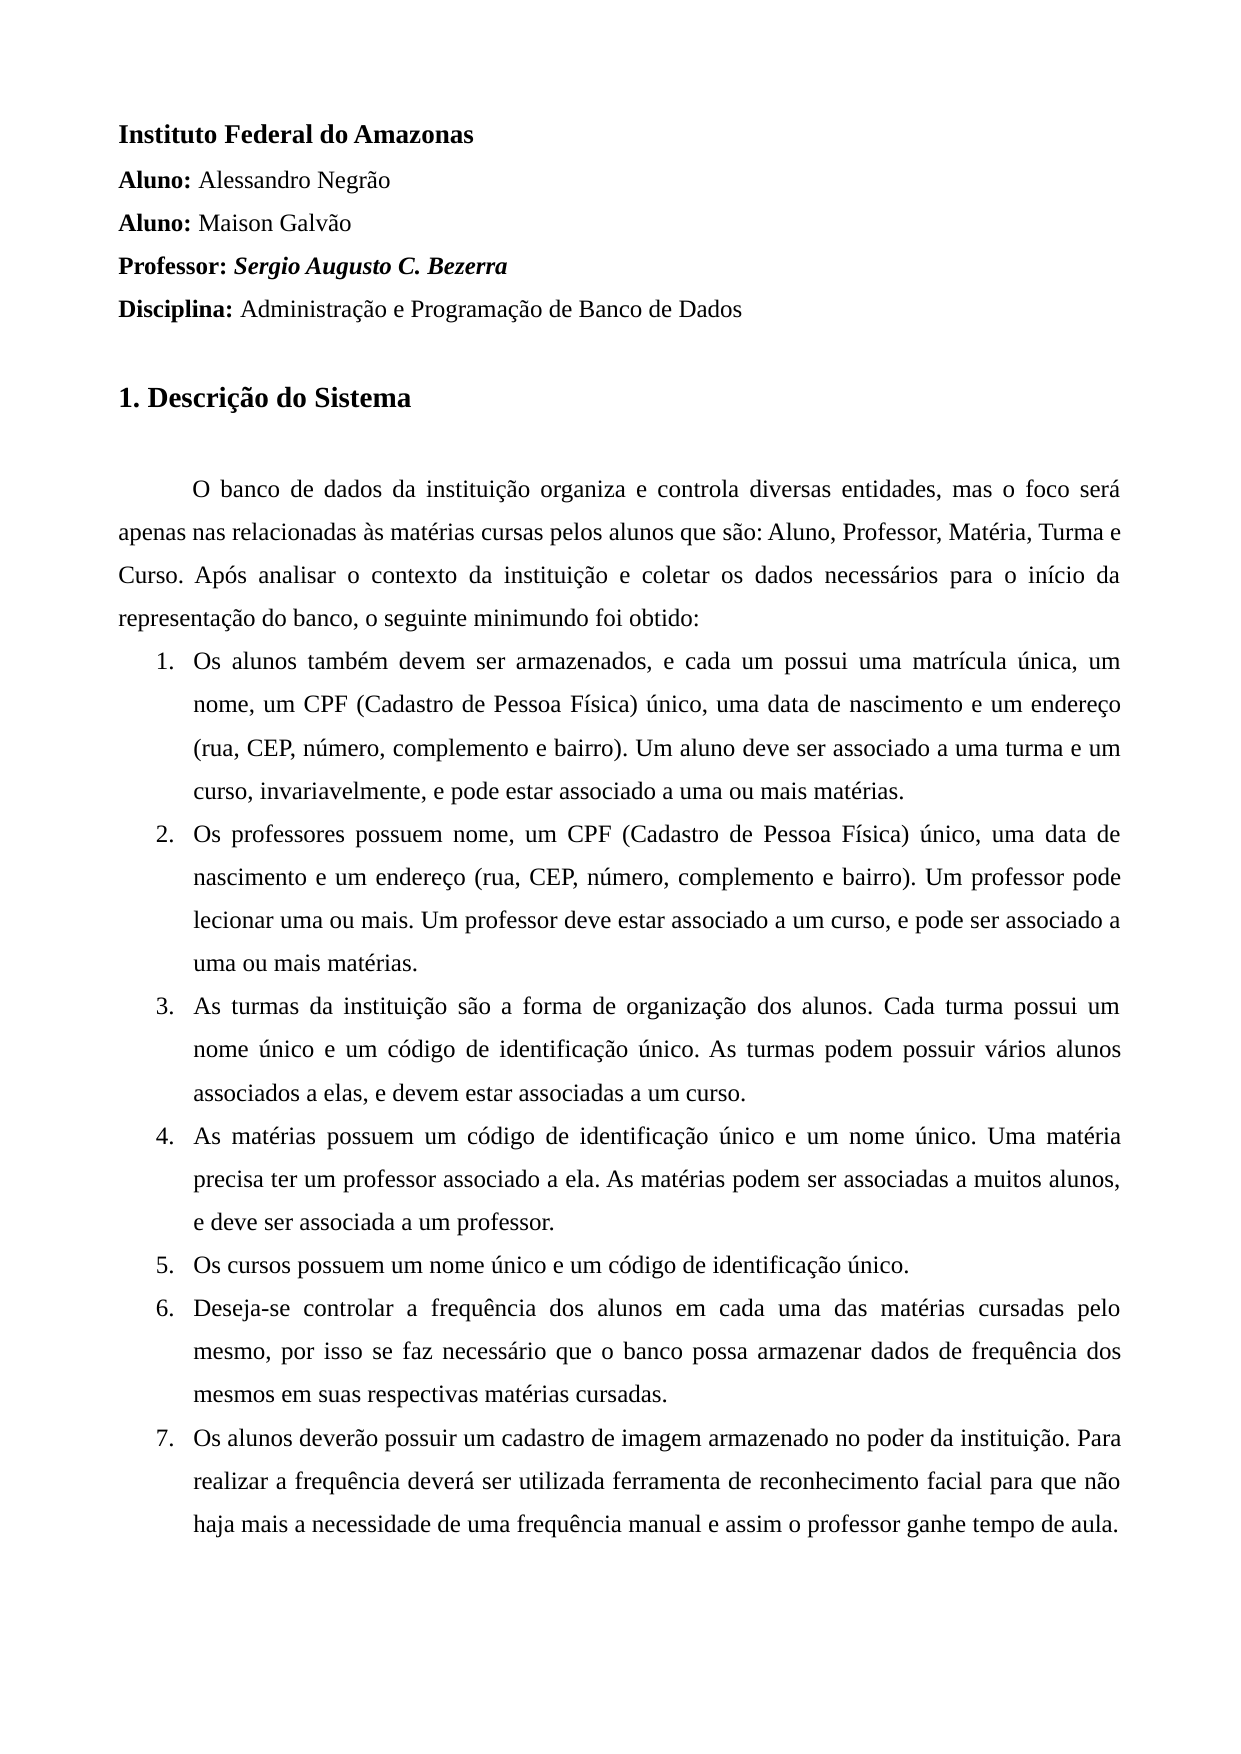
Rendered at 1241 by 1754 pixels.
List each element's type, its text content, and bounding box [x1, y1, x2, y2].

text Disciplina: Administração e Programação de Banco de Dados [118, 294, 1122, 323]
text Professor: Sergio Augusto C. Bezerra [118, 251, 1122, 280]
text Aluno: Maison Galvão [118, 208, 1122, 237]
text 1. Descrição do Sistema [118, 380, 1122, 414]
list As turmas da instituição são a forma de organização dos alunos. Cada turma possui um nome único e um código de identificação único. As turmas podem possuir vários alunos associados a elas, e devem estar associadas a um curso. [156, 991, 1122, 1106]
list As matérias possuem um código de identificação único e um nome único. Uma matéria precisa ter um professor associado a ela. As matérias podem ser associadas a muitos alunos, e deve ser associada a um professor. [156, 1121, 1122, 1236]
text Aluno: Alessandro Negrão [118, 165, 1122, 193]
text Instituto Federal do Amazonas [118, 118, 1122, 149]
list Os alunos também devem ser armazenados, e cada um possui uma matrícula única, um nome, um CPF (Cadastro de Pessoa Física) único, uma data de nascimento e um endereço (rua, CEP, número, complemento e bairro). Um aluno deve ser associado a uma turma e um curso, invariavelmente, e pode estar associado a uma ou mais matérias. [156, 646, 1122, 804]
list Os alunos deverão possuir um cadastro de imagem armazenado no poder da instituição. Para realizar a frequência deverá ser utilizada ferramenta de reconhecimento facial para que não haja mais a necessidade de uma frequência manual e assim o professor ganhe tempo de aula. [156, 1423, 1122, 1538]
text O banco de dados da instituição organiza e controla diversas entidades, mas o foco será apenas nas relacionadas às matérias cursas pelos alunos que são: Aluno, Professor, Matéria, Turma e Curso. Após analisar o contexto da instituição e coletar os dados necessários para o início da representação do banco, o seguinte minimundo foi obtido: [118, 474, 1122, 632]
list Os cursos possuem um nome único e um código de identificação único. [156, 1250, 1122, 1279]
list Os professores possuem nome, um CPF (Cadastro de Pessoa Física) único, uma data de nascimento e um endereço (rua, CEP, número, complemento e bairro). Um professor pode lecionar uma ou mais. Um professor deve estar associado a um curso, e pode ser associado a uma ou mais matérias. [156, 819, 1122, 977]
list Deseja-se controlar a frequência dos alunos em cada uma das matérias cursadas pelo mesmo, por isso se faz necessário que o banco possa armazenar dados de frequência dos mesmos em suas respectivas matérias cursadas. [156, 1293, 1122, 1408]
